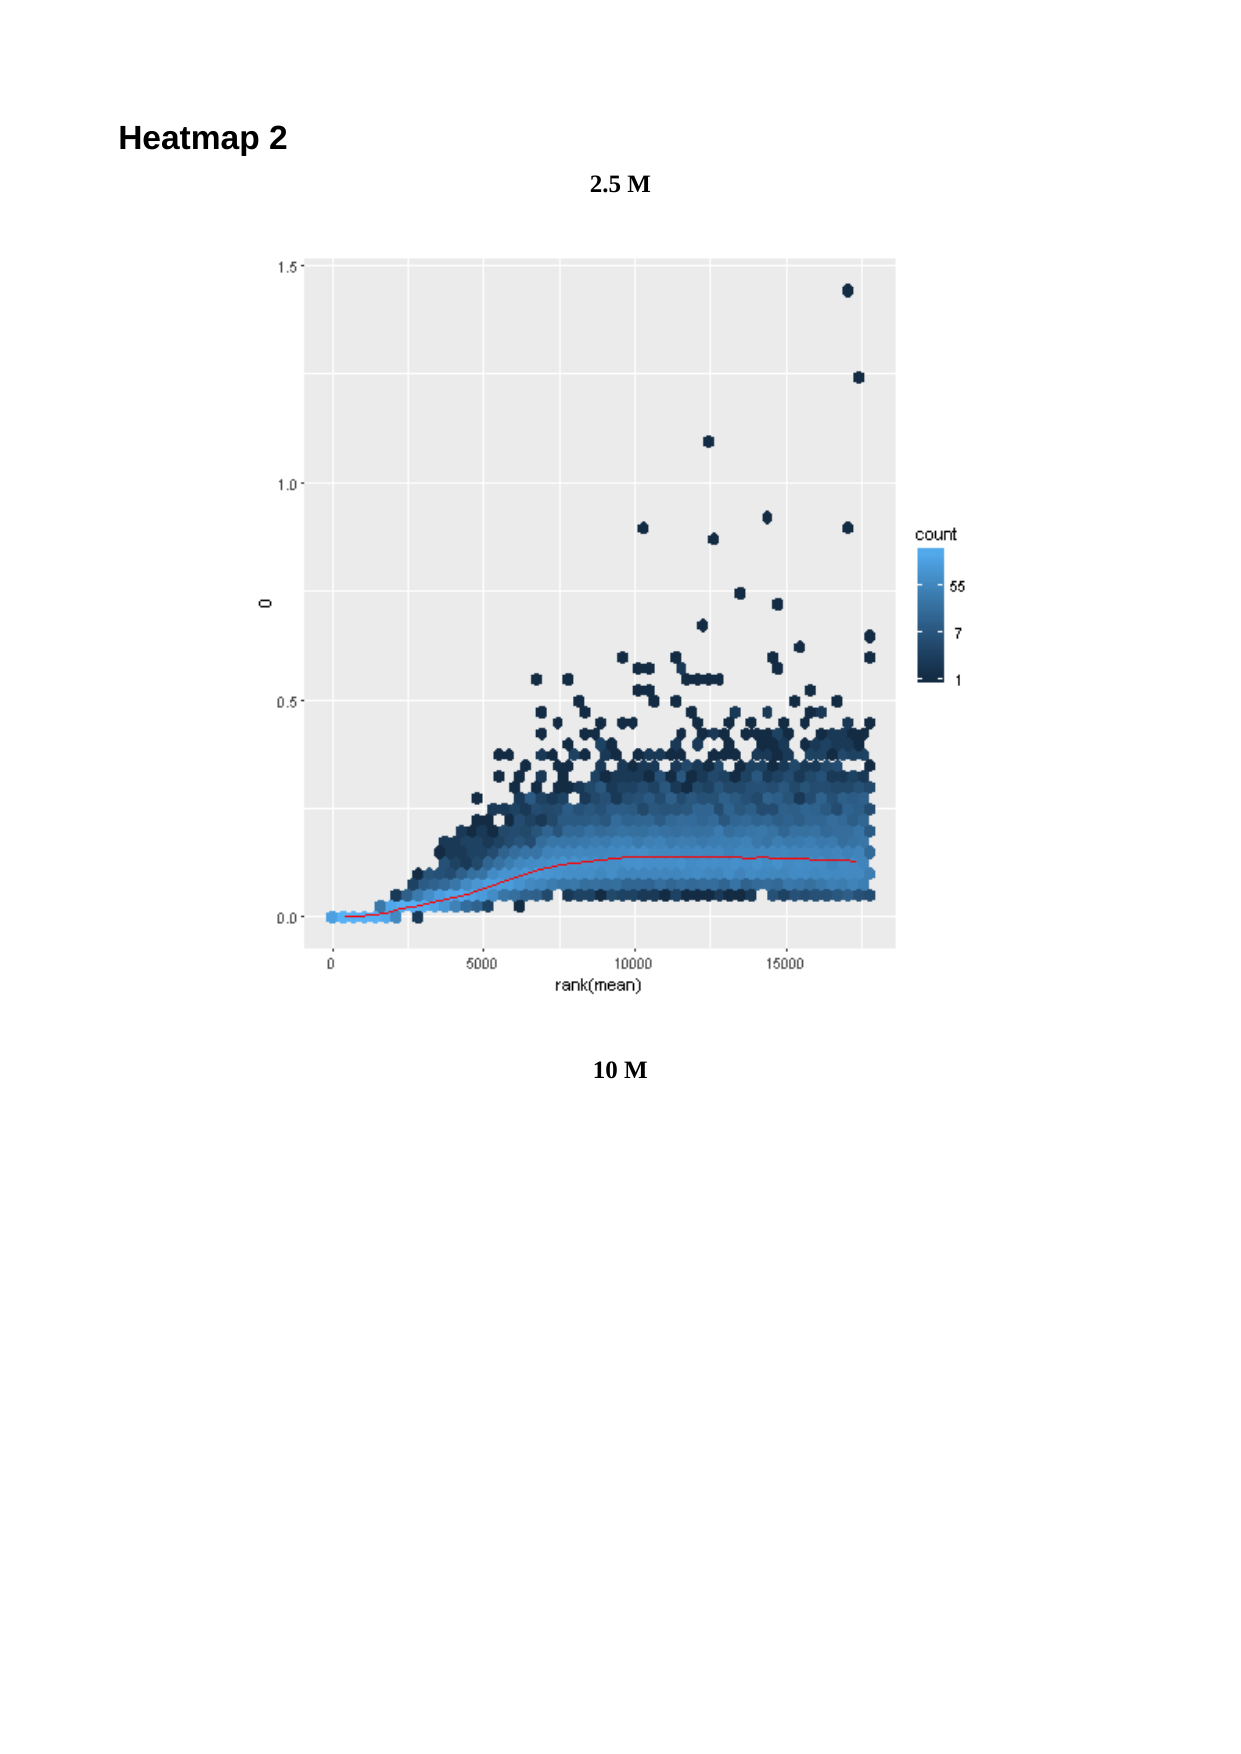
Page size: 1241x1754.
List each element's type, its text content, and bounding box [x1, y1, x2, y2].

picture [245, 251, 995, 1002]
text 2.5 M [118, 169, 1122, 198]
text 10 M [118, 1056, 1122, 1084]
subtitle Heatmap 2 [118, 118, 1122, 157]
